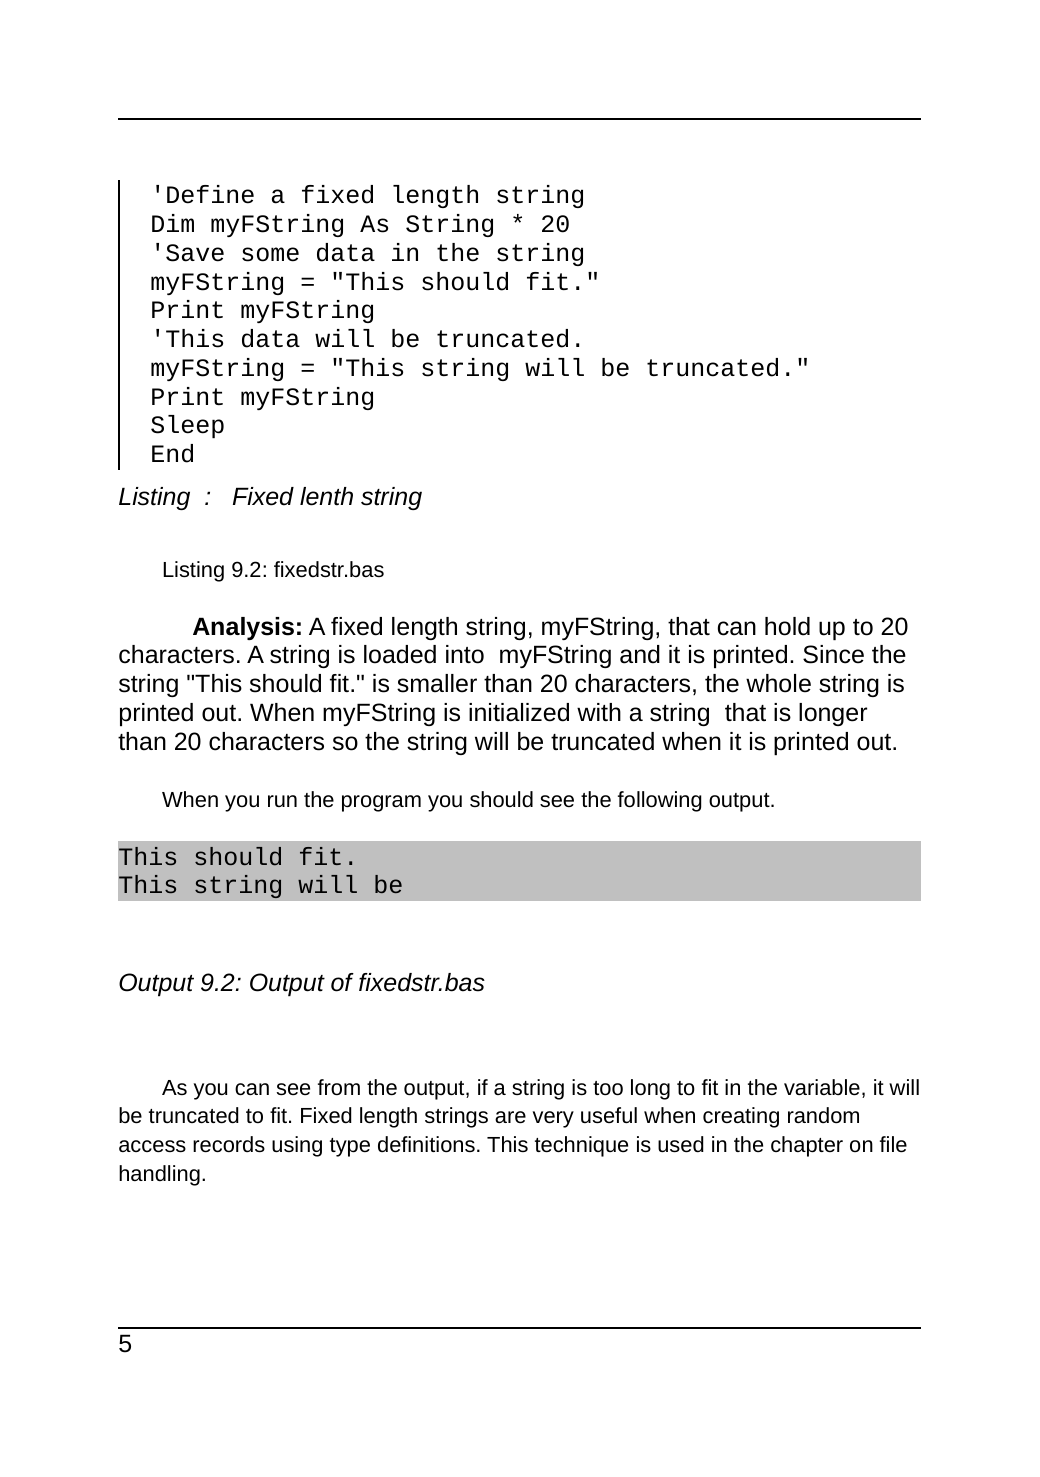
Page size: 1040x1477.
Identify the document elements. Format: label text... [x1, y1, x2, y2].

text This should fit. [118, 841, 921, 872]
text Dim myFString As String * 20 [120, 211, 921, 240]
text End [120, 441, 921, 470]
text myFString = "This should fit." [120, 269, 921, 297]
text Print myFString [120, 297, 921, 326]
text This string will be [118, 872, 921, 901]
text When you run the program you should see the following output. [118, 783, 921, 812]
text Listing 9.2: fixedstr.bas [118, 553, 921, 582]
text Analysis: A fixed length string, myFString, that can hold up to 20 characters. A string is loaded into myFString and it is printed. Since the string "This should fit." is smaller than 20 characters, the whole string is printed out. When myFString is initialized with a string that is longer than 20 characters so the string will be truncated when it is printed out. [118, 611, 921, 755]
text 'Save some data in the string [120, 240, 921, 269]
text Output 9.2: Output of fixedstr.bas [118, 968, 921, 997]
text 'This data will be truncated. [120, 326, 921, 355]
text myFString = "This string will be truncated." [120, 355, 921, 384]
text As you can see from the output, if a string is too long to fit in the variable, it will be truncated to fit. Fixed length strings are very useful when creating random access records using type definitions. This technique is used in the chapter on file handling. [118, 1071, 921, 1186]
text Print myFString [120, 384, 921, 412]
text 'Define a fixed length string [120, 180, 921, 211]
text Listing : Fixed lenth string [118, 482, 921, 511]
text Sleep [120, 412, 921, 441]
